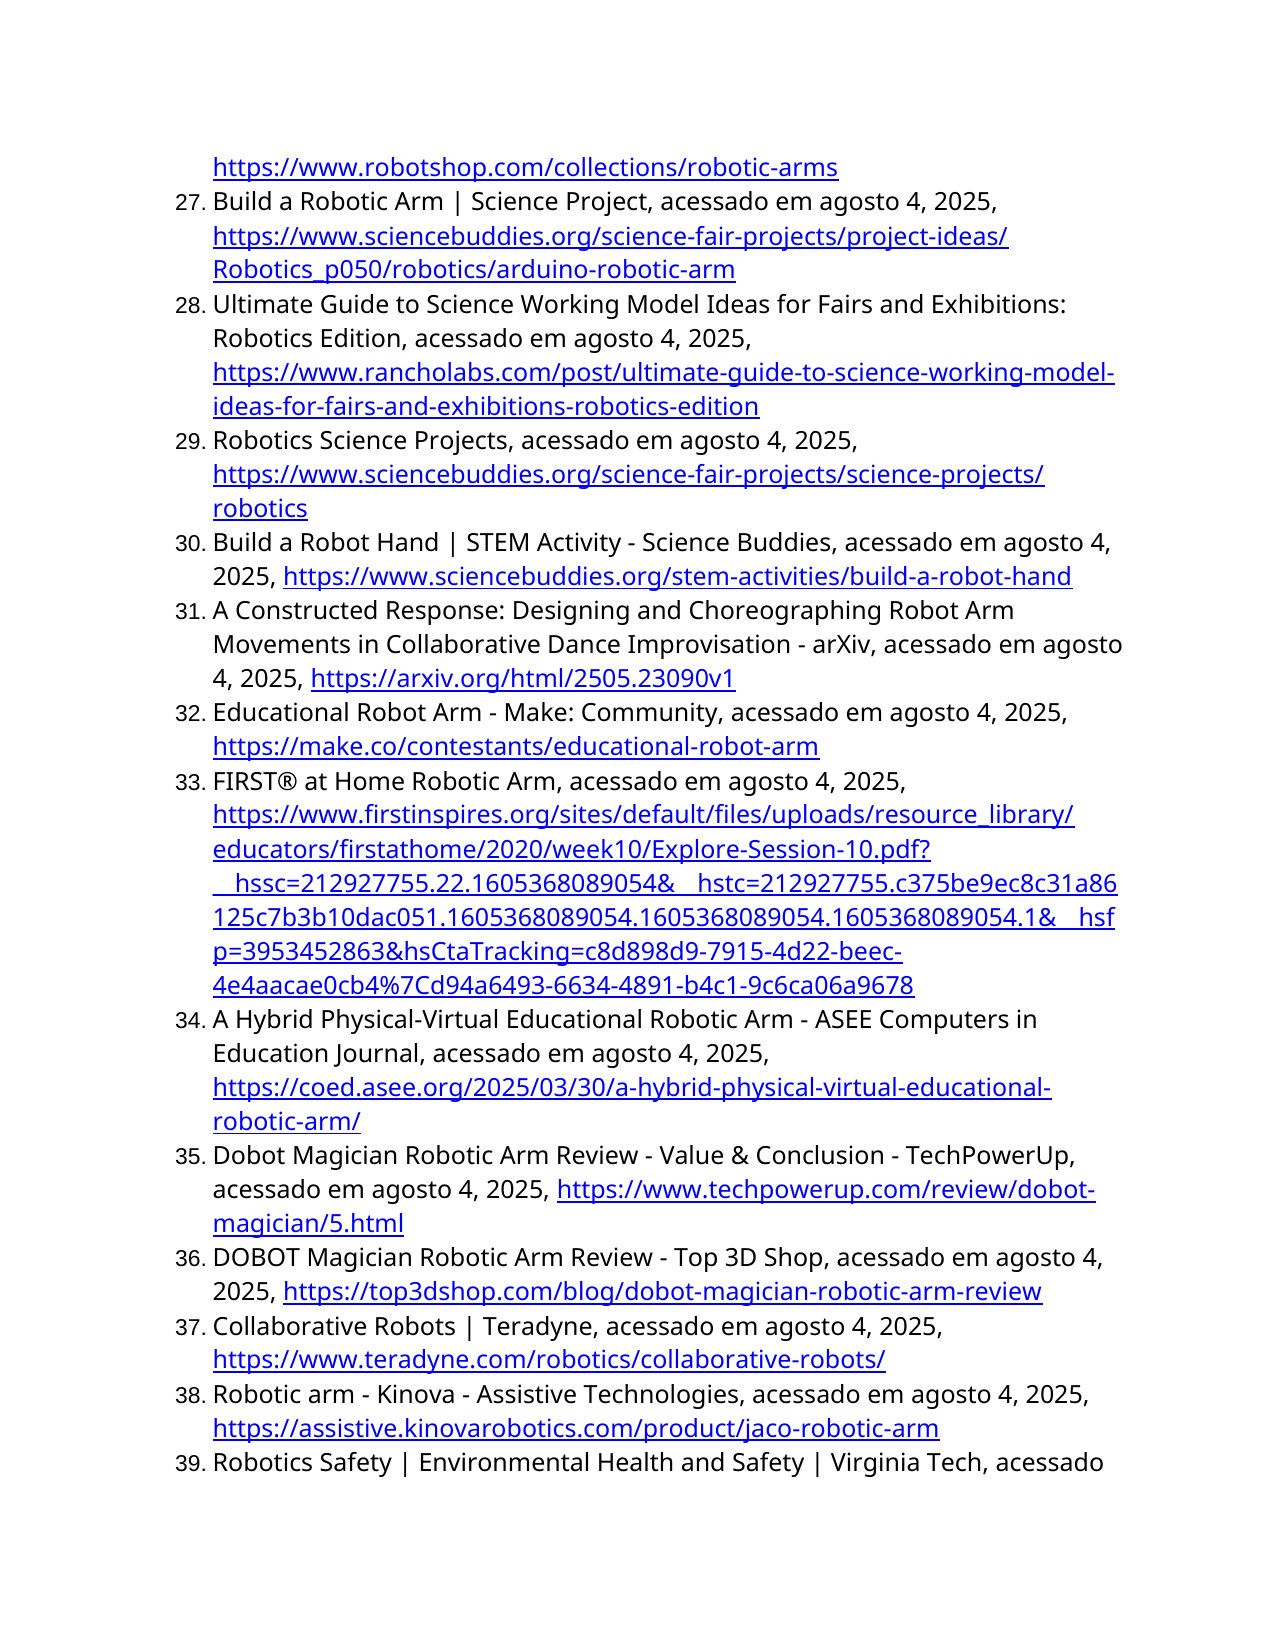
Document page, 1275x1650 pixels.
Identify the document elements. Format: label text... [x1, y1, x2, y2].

list Robotics Science Projects, acessado em agosto 4, 2025, https://www.sciencebuddies.org/science-fair-projects/science-projects/robotics [175, 422, 1125, 525]
list Dobot Magician Robotic Arm Review - Value & Conclusion - TechPowerUp, acessado em agosto 4, 2025, https://www.techpowerup.com/review/dobot-magician/5.html [175, 1138, 1125, 1240]
list Ultimate Guide to Science Working Model Ideas for Fairs and Exhibitions: Robotics Edition, acessado em agosto 4, 2025, https://www.rancholabs.com/post/ultimate-guide-to-science-working-model-ideas-for-fairs-and-exhibitions-robotics-edition [175, 286, 1125, 422]
list Collaborative Robots | Teradyne, acessado em agosto 4, 2025, https://www.teradyne.com/robotics/collaborative-robots/ [175, 1308, 1125, 1376]
list A Hybrid Physical-Virtual Educational Robotic Arm - ASEE Computers in Education Journal, acessado em agosto 4, 2025, https://coed.asee.org/2025/03/30/a-hybrid-physical-virtual-educational-robotic-arm/ [175, 1002, 1125, 1138]
list DOBOT Magician Robotic Arm Review - Top 3D Shop, acessado em agosto 4, 2025, https://top3dshop.com/blog/dobot-magician-robotic-arm-review [175, 1240, 1125, 1308]
list FIRST® at Home Robotic Arm, acessado em agosto 4, 2025, https://www.firstinspires.org/sites/default/files/uploads/resource_library/educators/firstathome/2020/week10/Explore-Session-10.pdf?__hssc=212927755.22.1605368089054&__hstc=212927755.c375be9ec8c31a86125c7b3b10dac051.1605368089054.1605368089054.1605368089054.1&__hsfp=3953452863&hsCtaTracking=c8d898d9-7915-4d22-beec-4e4aacae0cb4%7Cd94a6493-6634-4891-b4c1-9c6ca06a9678 [175, 763, 1125, 1002]
list https://www.robotshop.com/collections/robotic-arms [175, 150, 1125, 184]
list Robotics Safety | Environmental Health and Safety | Virginia Tech, acessado [175, 1444, 1125, 1478]
list Robotic arm - Kinova - Assistive Technologies, acessado em agosto 4, 2025, https://assistive.kinovarobotics.com/product/jaco-robotic-arm [175, 1376, 1125, 1444]
list Educational Robot Arm - Make: Community, acessado em agosto 4, 2025, https://make.co/contestants/educational-robot-arm [175, 695, 1125, 763]
list Build a Robotic Arm | Science Project, acessado em agosto 4, 2025, https://www.sciencebuddies.org/science-fair-projects/project-ideas/Robotics_p050/robotics/arduino-robotic-arm [175, 184, 1125, 286]
list Build a Robot Hand | STEM Activity - Science Buddies, acessado em agosto 4, 2025, https://www.sciencebuddies.org/stem-activities/build-a-robot-hand [175, 525, 1125, 593]
list A Constructed Response: Designing and Choreographing Robot Arm Movements in Collaborative Dance Improvisation - arXiv, acessado em agosto 4, 2025, https://arxiv.org/html/2505.23090v1 [175, 593, 1125, 695]
